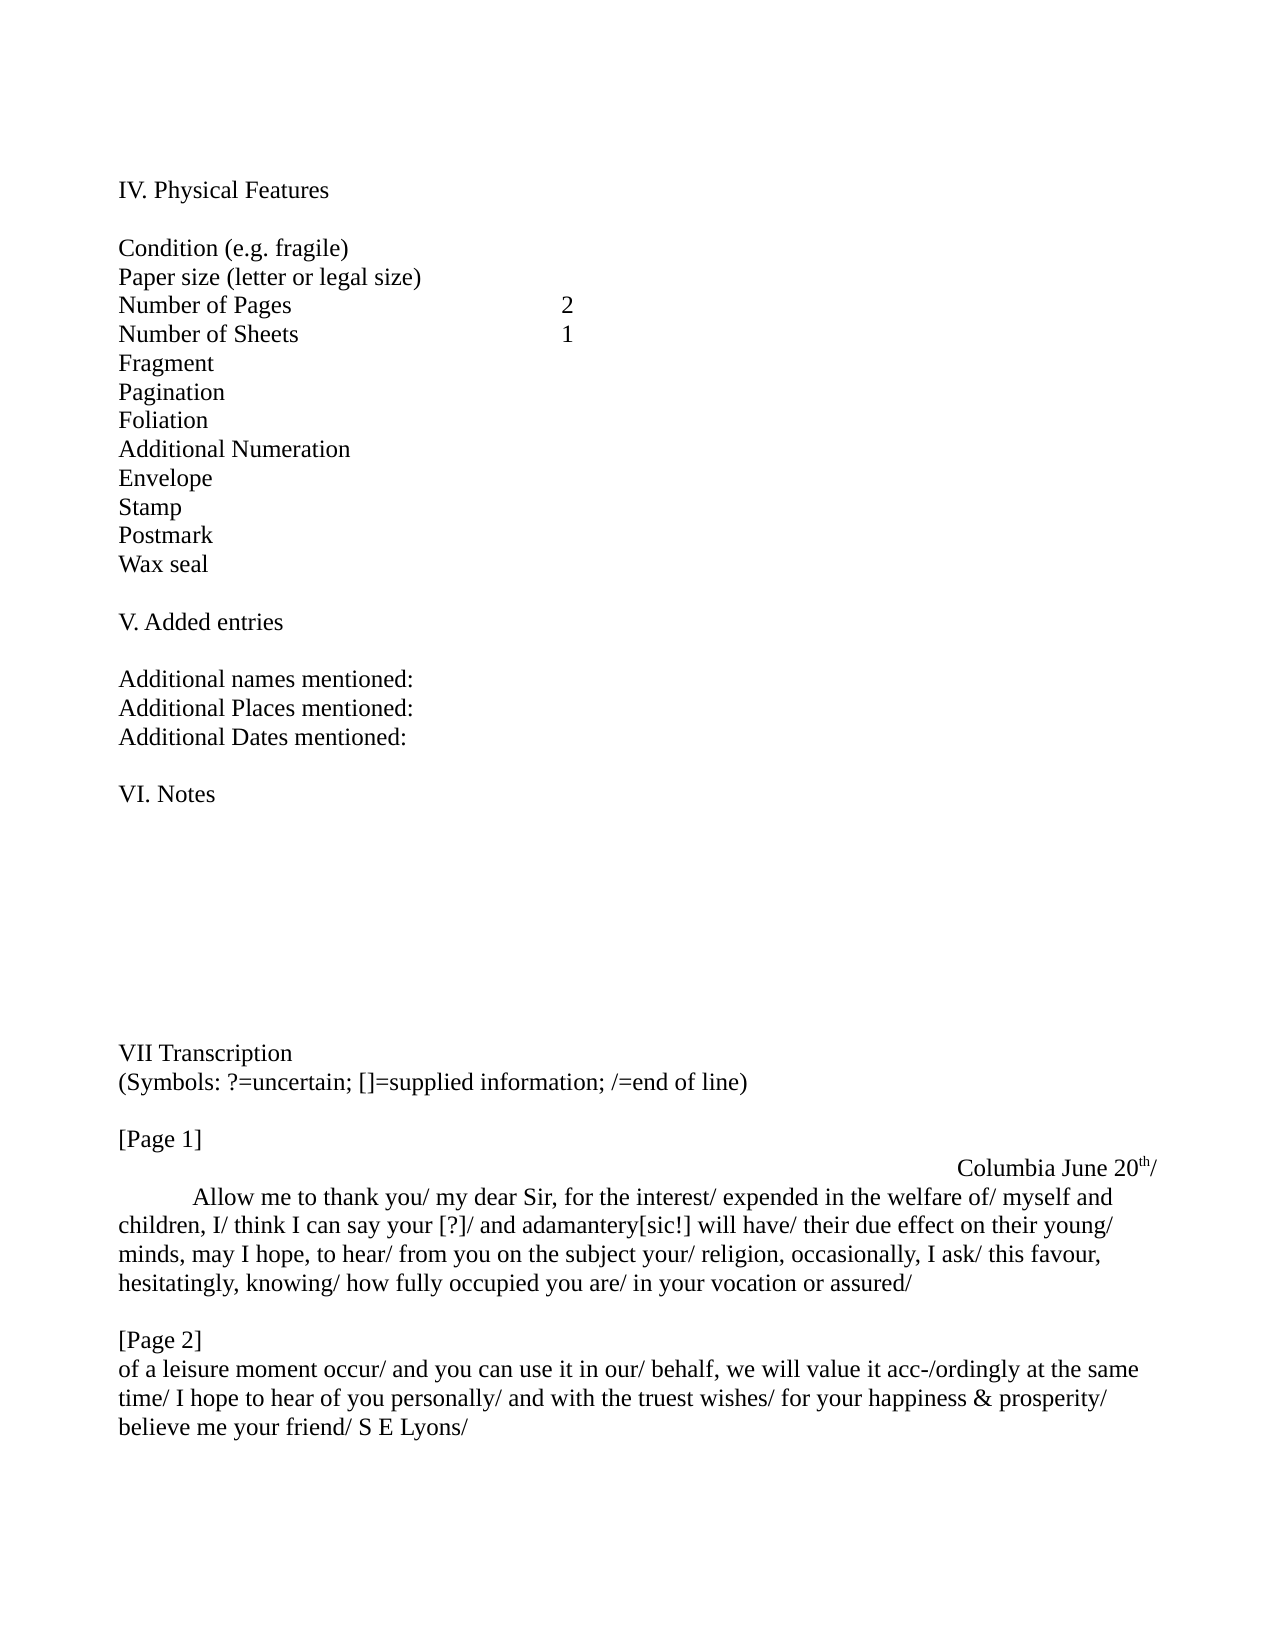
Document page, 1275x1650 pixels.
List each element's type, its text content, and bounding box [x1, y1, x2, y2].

text VII Transcription [118, 1038, 1157, 1067]
text IV. Physical Features [118, 176, 1157, 204]
text Additional Dates mentioned: [118, 722, 1157, 751]
text Number of Pages 2 [118, 291, 1157, 319]
text Paper size (letter or legal size) [118, 262, 1157, 291]
text Fragment [118, 348, 1157, 377]
text Number of Sheets 1 [118, 319, 1157, 348]
text Pagination [118, 377, 1157, 406]
text Condition (e.g. fragile) [118, 233, 1157, 262]
text Postma rk [118, 521, 1157, 549]
text Additional names mentioned: [118, 664, 1157, 693]
text Stamp [118, 492, 1157, 521]
text Foliation [118, 406, 1157, 434]
text VI. Notes [118, 779, 1157, 808]
text Allow me to thank you/ my dear Sir, for the interest/ expended in the welfare of/ myself and children, I/ think I can say your [?]/ and adamantery[sic!] will have/ their due effect on their young/ minds, may I hope, to hear/ from you on the subject your/ religion, occasionally, I ask/ this favour, hesitatingly, knowing/ how fully occupied you are/ in your vocation or assured/ [118, 1182, 1157, 1297]
text (Symbols: ?=uncertain; []=supplied information; /=end of line) [118, 1067, 1157, 1096]
text Additional Numeration [118, 434, 1157, 463]
text of a leisure moment occur/ and you can use it in our/ behalf, we will value it acc-/ordingly at the same time/ I hope to hear of you personally/ and with the truest wishes/ for your happiness & prosperity/ believe me your friend/ S E Lyons/ [118, 1354, 1157, 1441]
text [Page 2] [118, 1326, 1157, 1354]
text V. Added entries [118, 607, 1157, 636]
text Additional Places mentioned: [118, 693, 1157, 722]
text Wax seal [118, 549, 1157, 578]
text [Page 1] [118, 1124, 1157, 1153]
text Envelope [118, 463, 1157, 492]
text Columbia June 20th/ [118, 1153, 1157, 1182]
